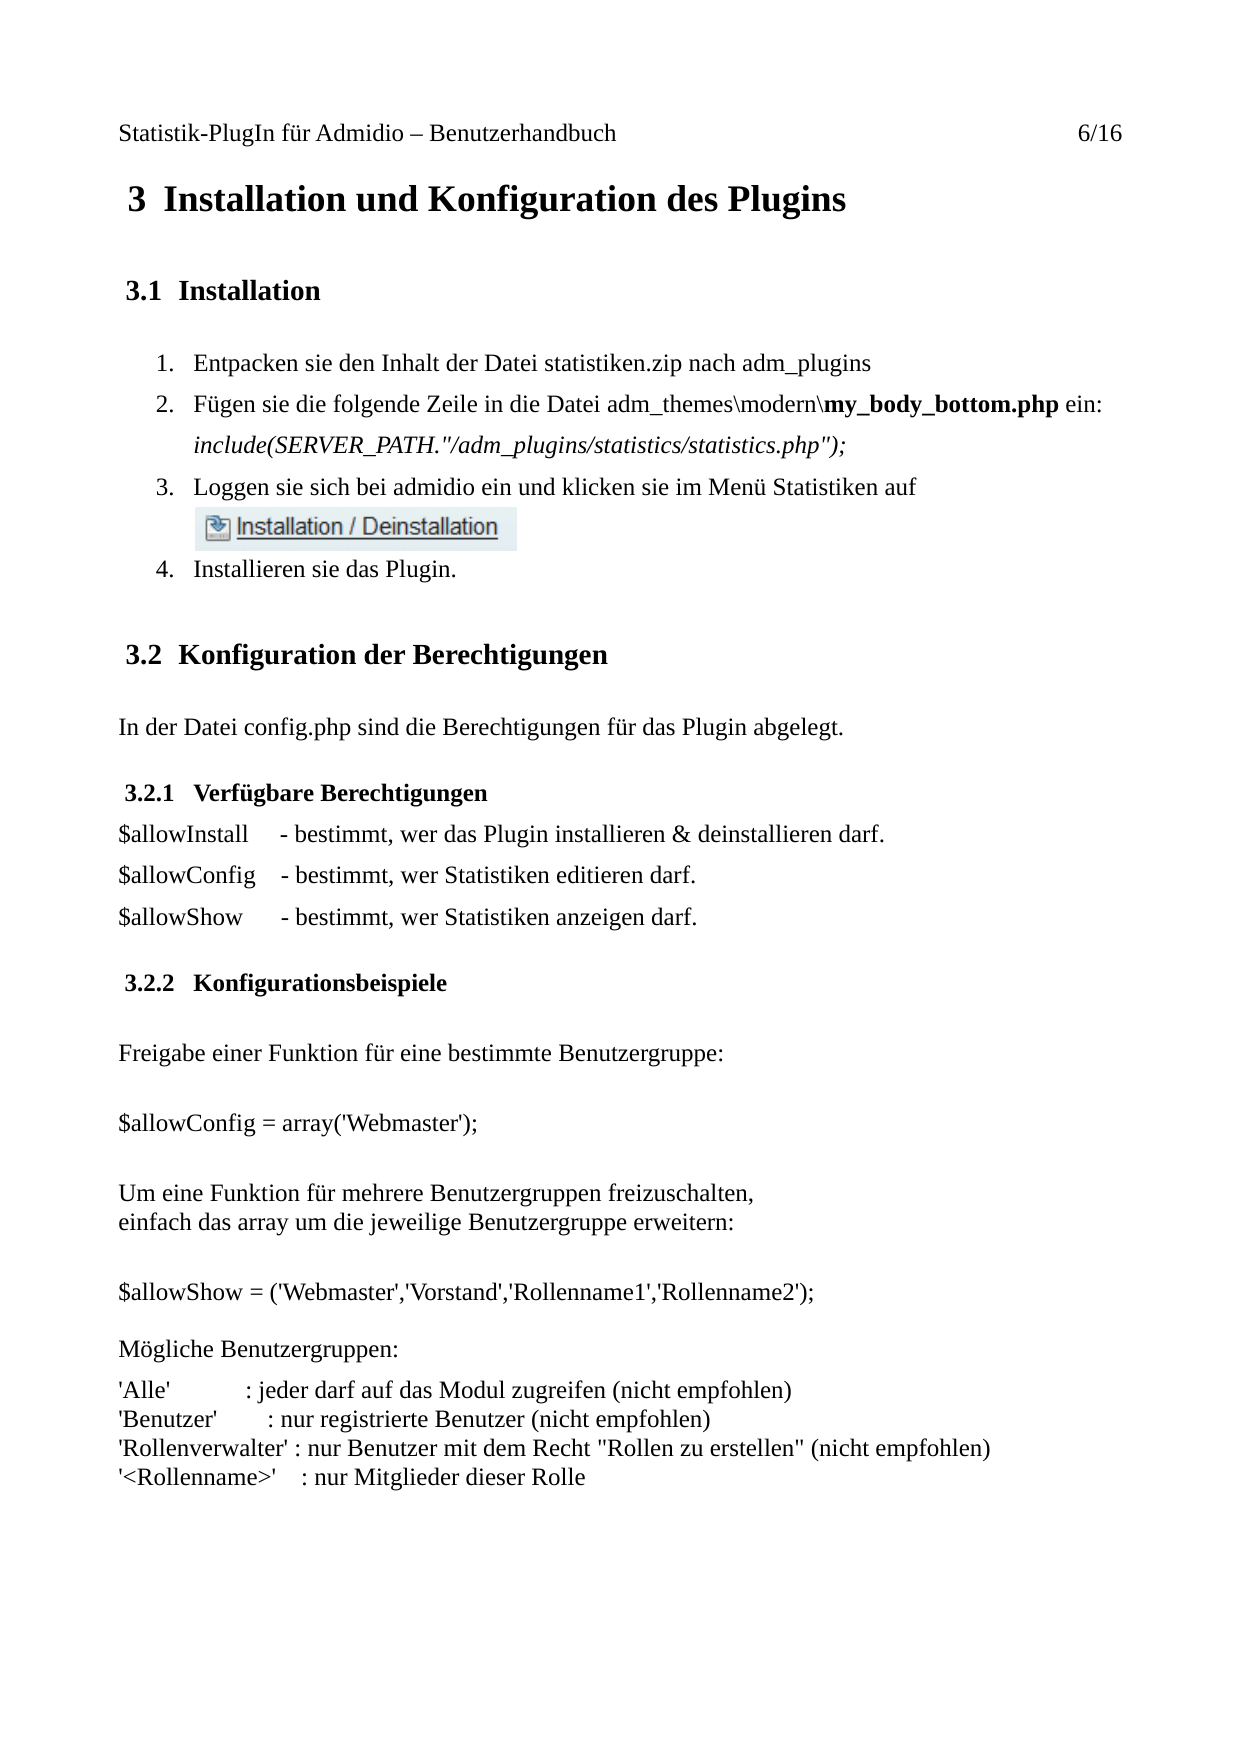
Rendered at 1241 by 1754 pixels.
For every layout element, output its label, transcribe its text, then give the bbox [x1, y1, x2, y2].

text $allowConfig = array('Webmaster'); [118, 1079, 1122, 1137]
text $allowShow - bestimmt, wer Statistiken anzeigen darf. [118, 902, 1122, 930]
subtitle Konfiguration der Berechtigungen [118, 637, 1122, 670]
picture [195, 507, 517, 551]
list Entpacken sie den Inhalt der Datei statistiken.zip nach adm_plugins [156, 348, 1122, 377]
text $allowInstall - bestimmt, wer das Plugin installieren & deinstallieren darf. [118, 819, 1122, 848]
subtitle Installation [118, 273, 1122, 307]
text $allowShow = ('Webmaster','Vorstand','Rollenname1','Rollenname2'); Mögliche Benutzergruppen: [118, 1248, 1122, 1363]
text In der Datei config.php sind die Berechtigungen für das Plugin abgelegt. [118, 712, 1122, 740]
subtitle Installation und Konfiguration des Plugins [118, 176, 1122, 219]
list include(SERVER_PATH."/adm_plugins/statistics/statistics.php"); [156, 431, 1122, 459]
list Fügen sie die folgende Zeile in die Datei adm_themes\modern\my_body_bottom.php ein: [156, 389, 1122, 418]
list Installieren sie das Plugin. [156, 554, 1122, 583]
text $allowConfig - bestimmt, wer Statistiken editieren darf. [118, 860, 1122, 889]
subtitle Verfügbare Berechtigungen [118, 778, 1122, 807]
text Um eine Funktion für mehrere Benutzergruppen freizuschalten, einfach das array um die jeweilige Benutzergruppe erweitern: [118, 1149, 1122, 1235]
list Loggen sie sich bei admidio ein und klicken sie im Menü Statistiken auf [156, 472, 1122, 501]
text Freigabe einer Funktion für eine bestimmte Benutzergruppe: [118, 1009, 1122, 1067]
subtitle Konfigurationsbeispiele [118, 968, 1122, 997]
text 'Alle' : jeder darf auf das Modul zugreifen (nicht empfohlen) 'Benutzer' : nur registrierte Benutzer (nicht empfohlen) 'Rollenverwalter' : nur Benutzer mit dem Recht "Rollen zu erstellen" (nicht empfohlen) '<Rollenname>' : nur Mitglieder dieser Rolle [118, 1375, 1122, 1490]
